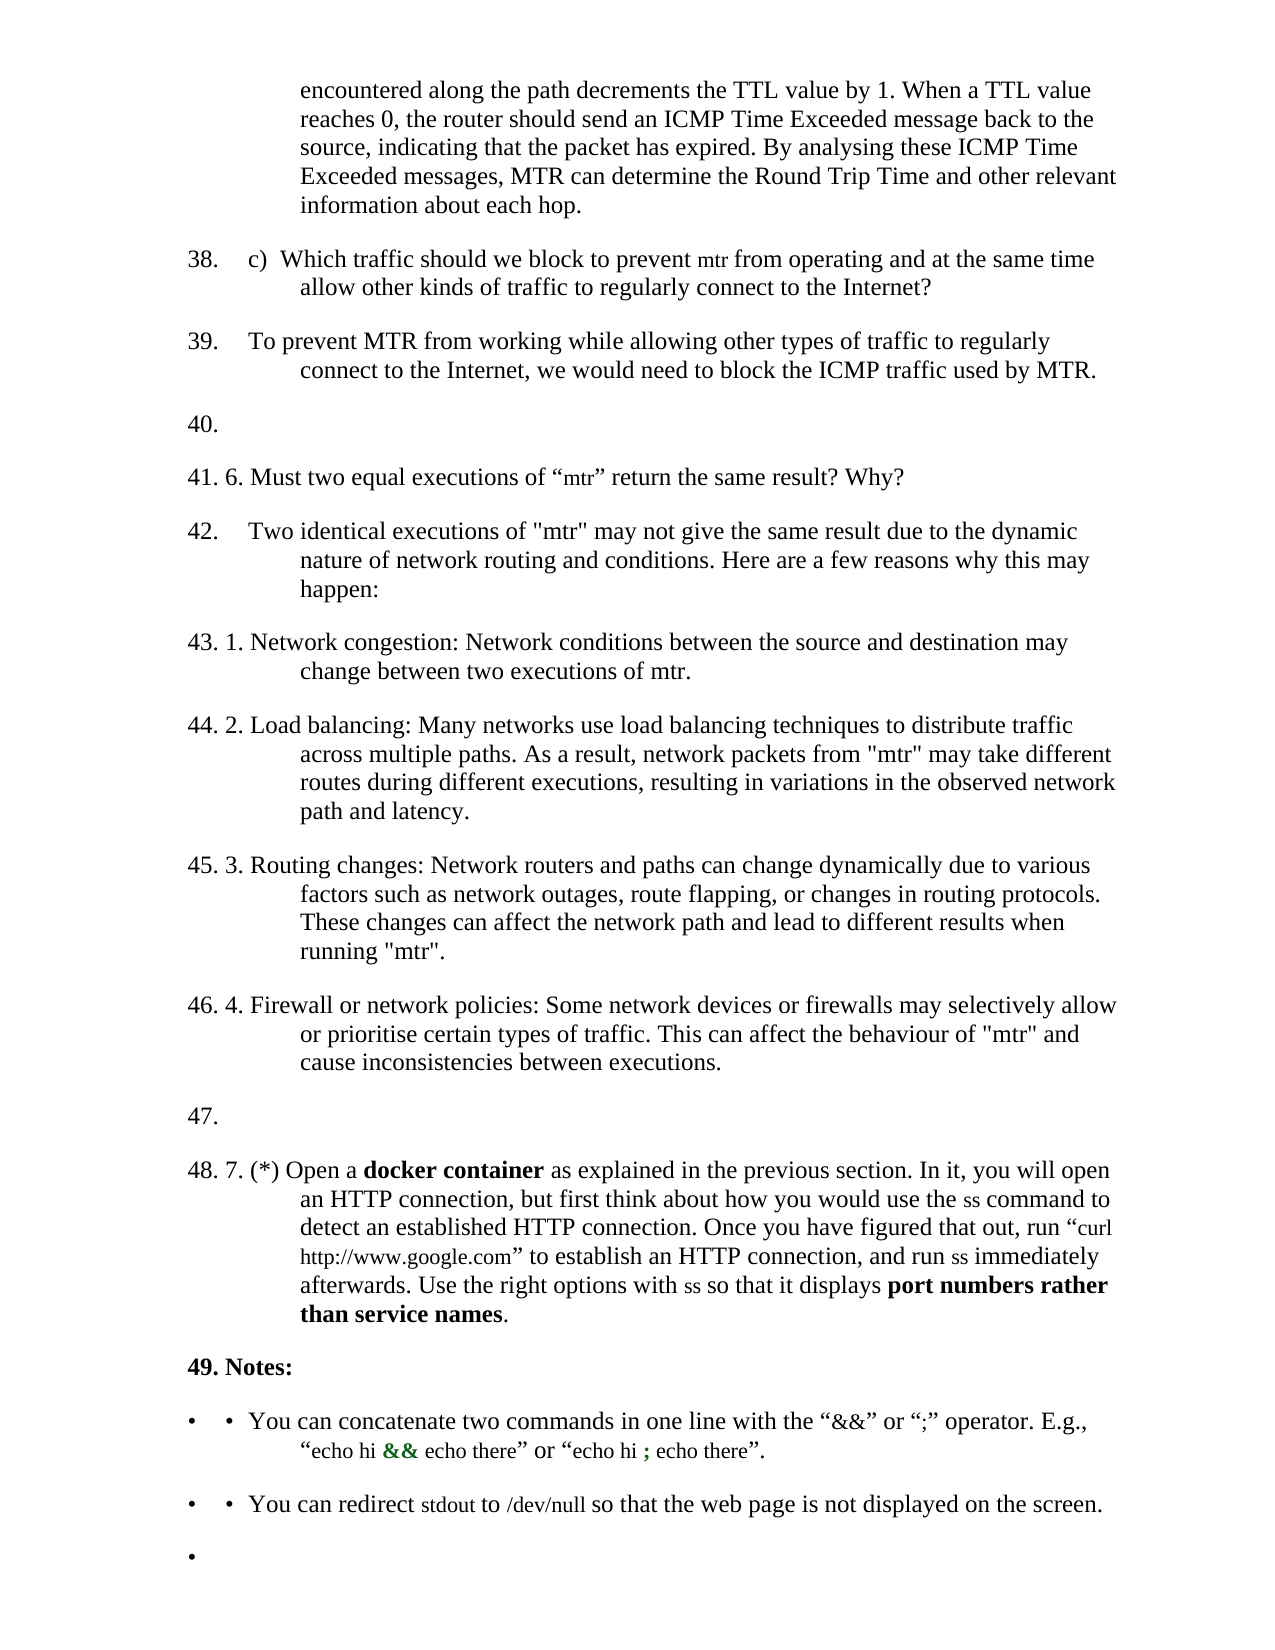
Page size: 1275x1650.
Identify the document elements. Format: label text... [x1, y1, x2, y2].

list Two identical executions of "mtr" may not give the same result due to the dynamic nature of network routing and conditions. Here are a few reasons why this may happen: [187, 516, 1125, 602]
list c) Which traffic should we block to prevent mtr from operating and at the same time allow other kinds of traffic to regularly connect to the Internet? [187, 244, 1125, 301]
list 2. Load balancing: Many networks use load balancing techniques to distribute traffic across multiple paths. As a result, network packets from "mtr" may take different routes during different executions, resulting in variations in the observed network path and latency. [187, 710, 1125, 825]
list encountered along the path decrements the TTL value by 1. When a TTL value reaches 0, the router should send an ICMP Time Exceeded message back to the source, indicating that the packet has expired. By analysing these ICMP Time Exceeded messages, MTR can determine the Round Trip Time and other relevant information about each hop. [187, 75, 1125, 219]
list 3. Routing changes: Network routers and paths can change dynamically due to various factors such as network outages, route flapping, or changes in routing protocols. These changes can affect the network path and lead to different results when running "mtr". [187, 850, 1125, 965]
list 6. Must two equal executions of “mtr” return the same result? Why? [187, 462, 1125, 491]
list 1. Network congestion: Network conditions between the source and destination may change between two executions of mtr. [187, 627, 1125, 685]
list 7. (*) Open a docker container as explained in the previous section. In it, you will open an HTTP connection, but first think about how you would use the ss command to detect an established HTTP connection. Once you have figured that out, run “curl http://www.google.com” to establish an HTTP connection, and run ss immediately afterwards. Use the right options with ss so that it displays port numbers rather than service names. [187, 1155, 1125, 1327]
list 4. Firewall or network policies: Some network devices or firewalls may selectively allow or prioritise certain types of traffic. This can affect the behaviour of "mtr" and cause inconsistencies between executions. [187, 990, 1125, 1076]
list • You can concatenate two commands in one line with the “&&” or “;” operator. E.g., “echo hi && echo there” or “echo hi ; echo there”. [187, 1406, 1125, 1464]
list Notes: [187, 1352, 1125, 1381]
list To prevent MTR from working while allowing other types of traffic to regularly connect to the Internet, we would need to block the ICMP traffic used by MTR. [187, 326, 1125, 384]
list • You can redirect stdout to /dev/null so that the web page is not displayed on the screen. [187, 1489, 1125, 1517]
